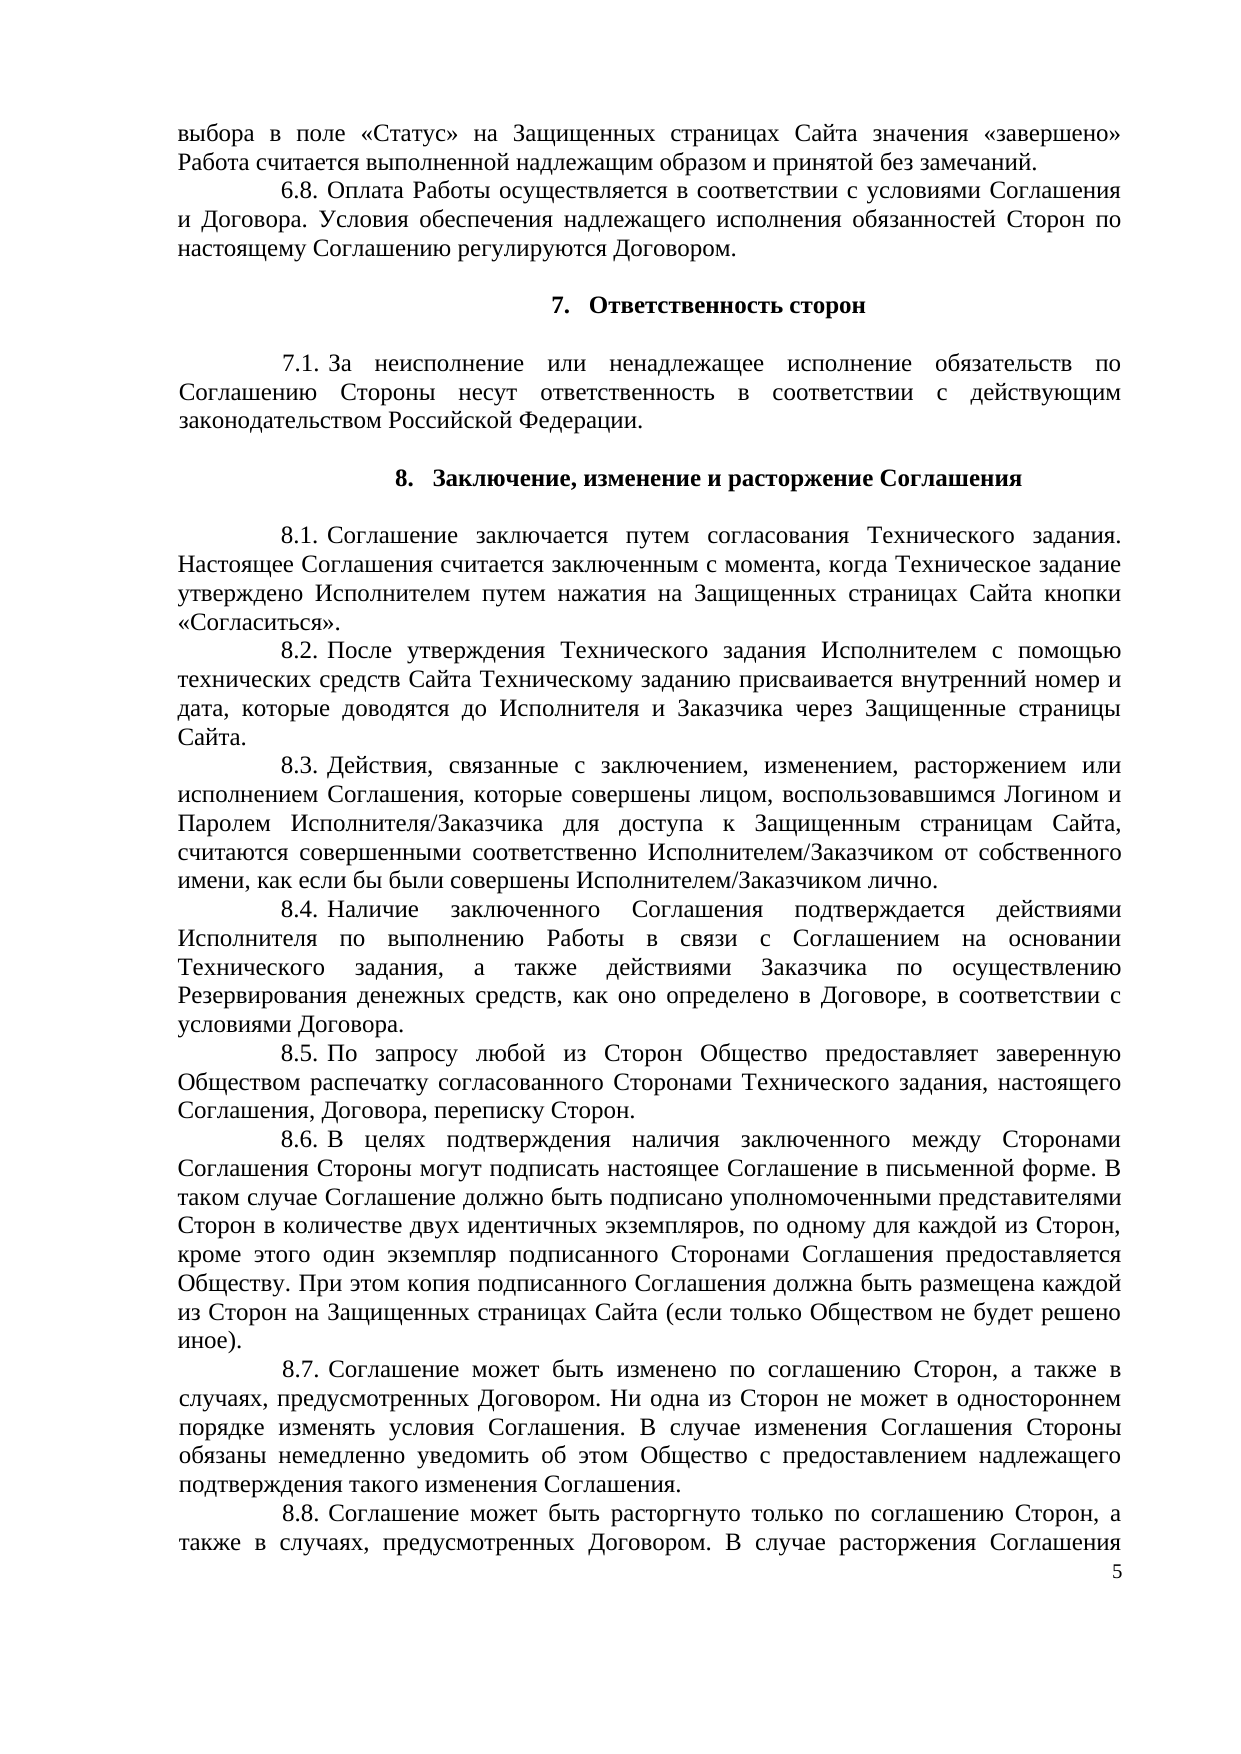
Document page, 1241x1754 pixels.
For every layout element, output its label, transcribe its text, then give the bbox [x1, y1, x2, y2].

list Действия, связанные с заключением, изменением, расторжением или исполнением Соглашения, которые совершены лицом, воспользовавшимся Логином и Паролем Исполнителя/Заказчика для доступа к Защищенным страницам Сайта, считаются совершенными соответственно Исполнителем/Заказчиком от собственного имени, как если бы были совершены Исполнителем/Заказчиком лично. [177, 751, 1122, 894]
list Соглашение заключается путем согласования Технического задания. Настоящее Соглашения считается заключенным с момента, когда Техническое задание утверждено Исполнителем путем нажатия на Защищенных страницах Сайта кнопки «Согласиться». [177, 521, 1122, 636]
list По запросу любой из Сторон Общество предоставляет заверенную Обществом распечатку согласованного Сторонами Технического задания, настоящего Соглашения, Договора, переписку Сторон. [177, 1038, 1122, 1124]
list После утверждения Технического задания Исполнителем с помощью технических средств Сайта Техническому заданию присваивается внутренний номер и дата, которые доводятся до Исполнителя и Заказчика через Защищенные страницы Сайта. [177, 636, 1122, 751]
list Наличие заключенного Соглашения подтверждается действиями Исполнителя по выполнению Работы в связи с Соглашением на основании Технического задания, а также действиями Заказчика по осуществлению Резервирования денежных средств, как оно определено в Договоре, в соответствии с условиями Договора. [177, 894, 1122, 1038]
list выбора в поле «Статус» на Защищенных страницах Сайта значения «завершено» Работа считается выполненной надлежащим образом и принятой без замечаний. [177, 118, 1122, 176]
list За неисполнение или ненадлежащее исполнение обязательств по Соглашению Стороны несут ответственность в соответствии с действующим законодательством Российской Федерации. [178, 348, 1122, 434]
list Ответственность сторон [177, 291, 1122, 319]
list Соглашение может быть расторгнуто только по соглашению Сторон, а также в случаях, предусмотренных Договором. В случае расторжения Соглашения [178, 1498, 1122, 1556]
list Соглашение может быть изменено по соглашению Сторон, а также в случаях, предусмотренных Договором. Ни одна из Сторон не может в одностороннем порядке изменять условия Соглашения. В случае изменения Соглашения Стороны обязаны немедленно уведомить об этом Общество с предоставлением надлежащего подтверждения такого изменения Соглашения. [178, 1354, 1122, 1498]
list Оплата Работы осуществляется в соответствии с условиями Соглашения и Договора. Условия обеспечения надлежащего исполнения обязанностей Сторон по настоящему Соглашению регулируются Договором. [177, 176, 1122, 262]
list Заключение, изменение и расторжение Соглашения [177, 463, 1122, 492]
list В целях подтверждения наличия заключенного между Сторонами Соглашения Стороны могут подписать настоящее Соглашение в письменной форме. В таком случае Соглашение должно быть подписано уполномоченными представителями Сторон в количестве двух идентичных экземпляров, по одному для каждой из Сторон, кроме этого один экземпляр подписанного Сторонами Соглашения предоставляется Обществу. При этом копия подписанного Соглашения должна быть размещена каждой из Сторон на Защищенных страницах Сайта (если только Обществом не будет решено иное). [177, 1124, 1122, 1354]
